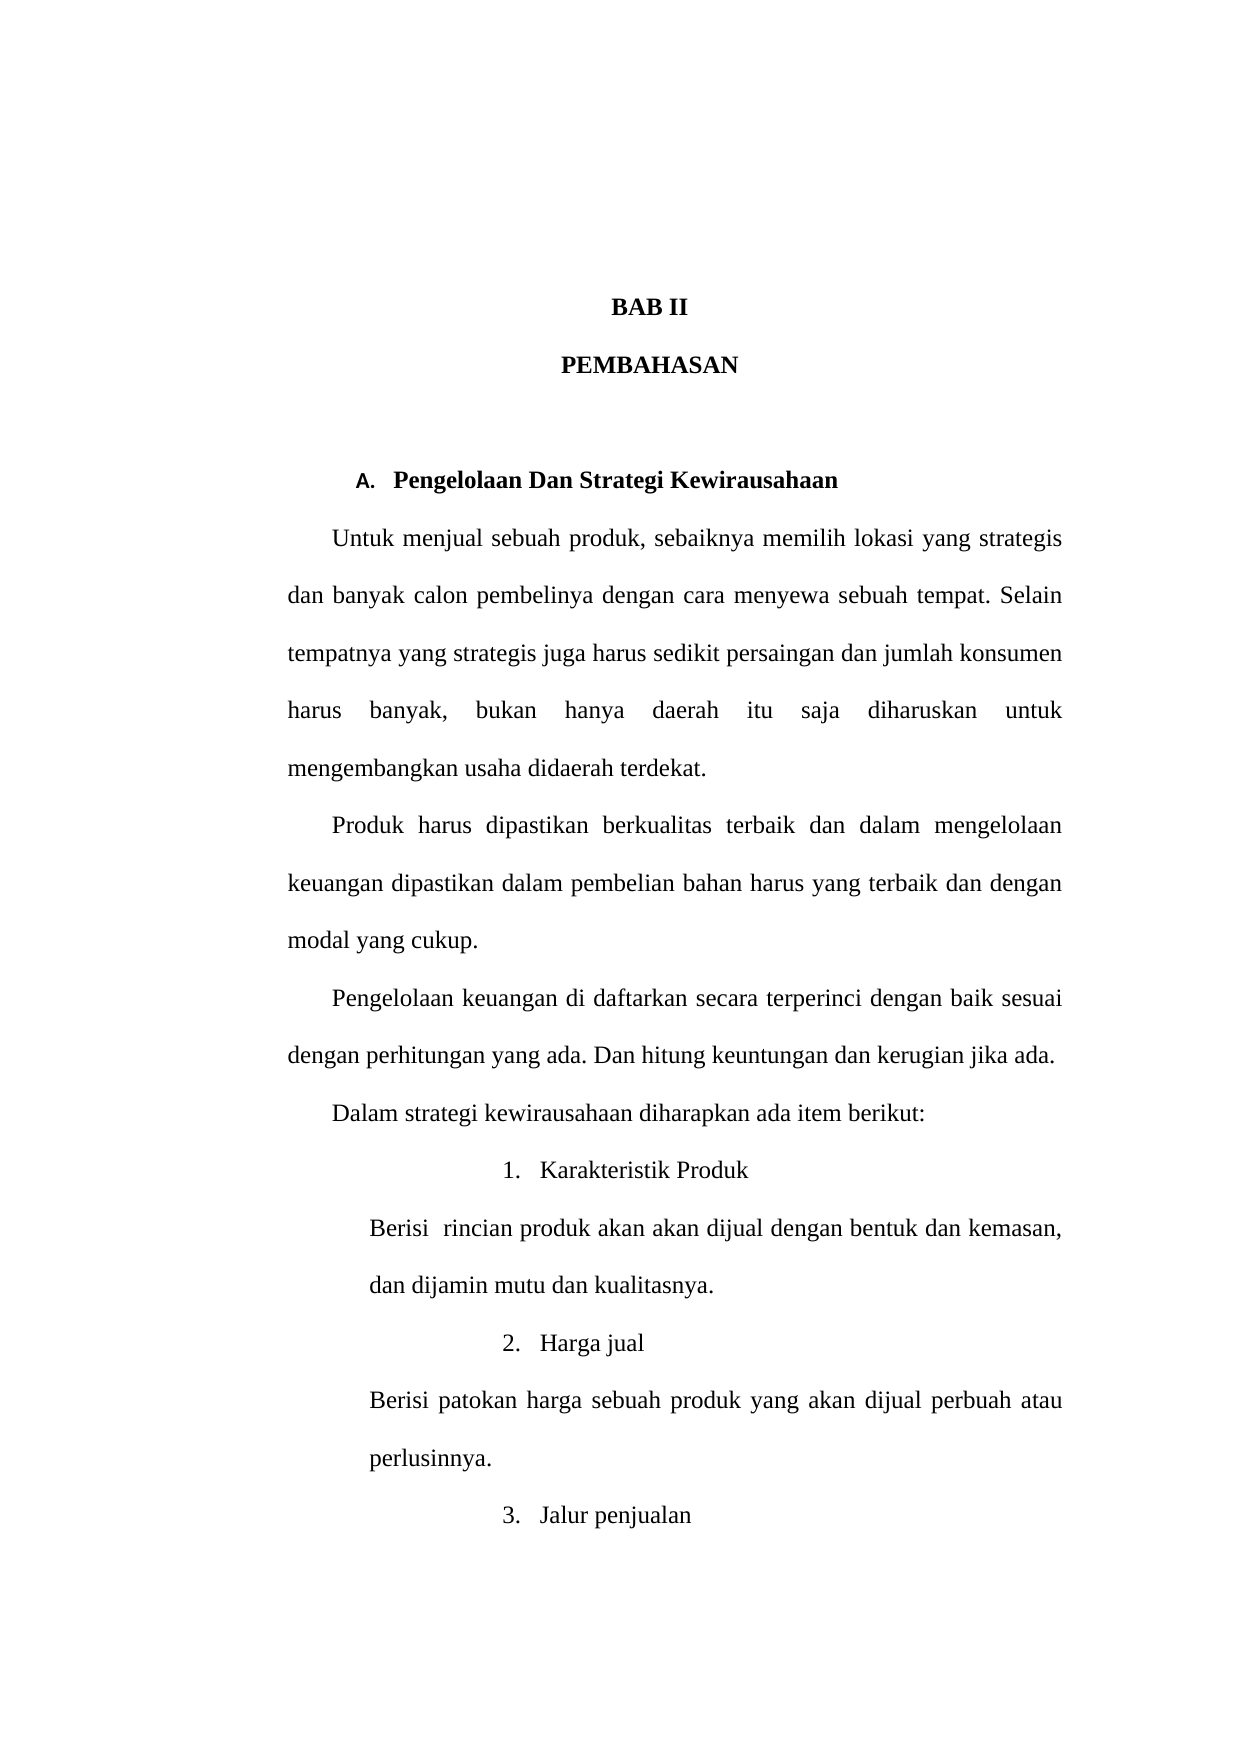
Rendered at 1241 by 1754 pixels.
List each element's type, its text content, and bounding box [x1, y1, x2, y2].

list Harga jual [502, 1328, 1063, 1357]
text PEMBAHASAN [236, 350, 1063, 378]
list Pengelolaan keuangan di daftarkan secara terperinci dengan baik sesuai dengan perhitungan yang ada. Dan hitung keuntungan dan kerugian jika ada. [287, 983, 1063, 1069]
list Berisi patokan harga sebuah produk yang akan dijual perbuah atau perlusinnya. [369, 1385, 1063, 1472]
list Karakteristik Produk [502, 1155, 1063, 1184]
list Pengelolaan Dan Strategi Kewirausahaan [356, 465, 1063, 494]
list Berisi rincian produk akan akan dijual dengan bentuk dan kemasan, dan dijamin mutu dan kualitasnya. [369, 1213, 1063, 1299]
text BAB II [236, 292, 1063, 321]
list Untuk menjual sebuah produk, sebaiknya memilih lokasi yang strategis dan banyak calon pembelinya dengan cara menyewa sebuah tempat. Selain tempatnya yang strategis juga harus sedikit persaingan dan jumlah konsumen harus banyak, bukan hanya daerah itu saja diharuskan untuk mengembangkan usaha didaerah terdekat. [287, 523, 1063, 782]
list Jalur penjualan [502, 1500, 1063, 1529]
list Produk harus dipastikan berkualitas terbaik dan dalam mengelolaan keuangan dipastikan dalam pembelian bahan harus yang terbaik dan dengan modal yang cukup. [287, 810, 1063, 954]
list Dalam strategi kewirausahaan diharapkan ada item berikut: [287, 1098, 1063, 1127]
